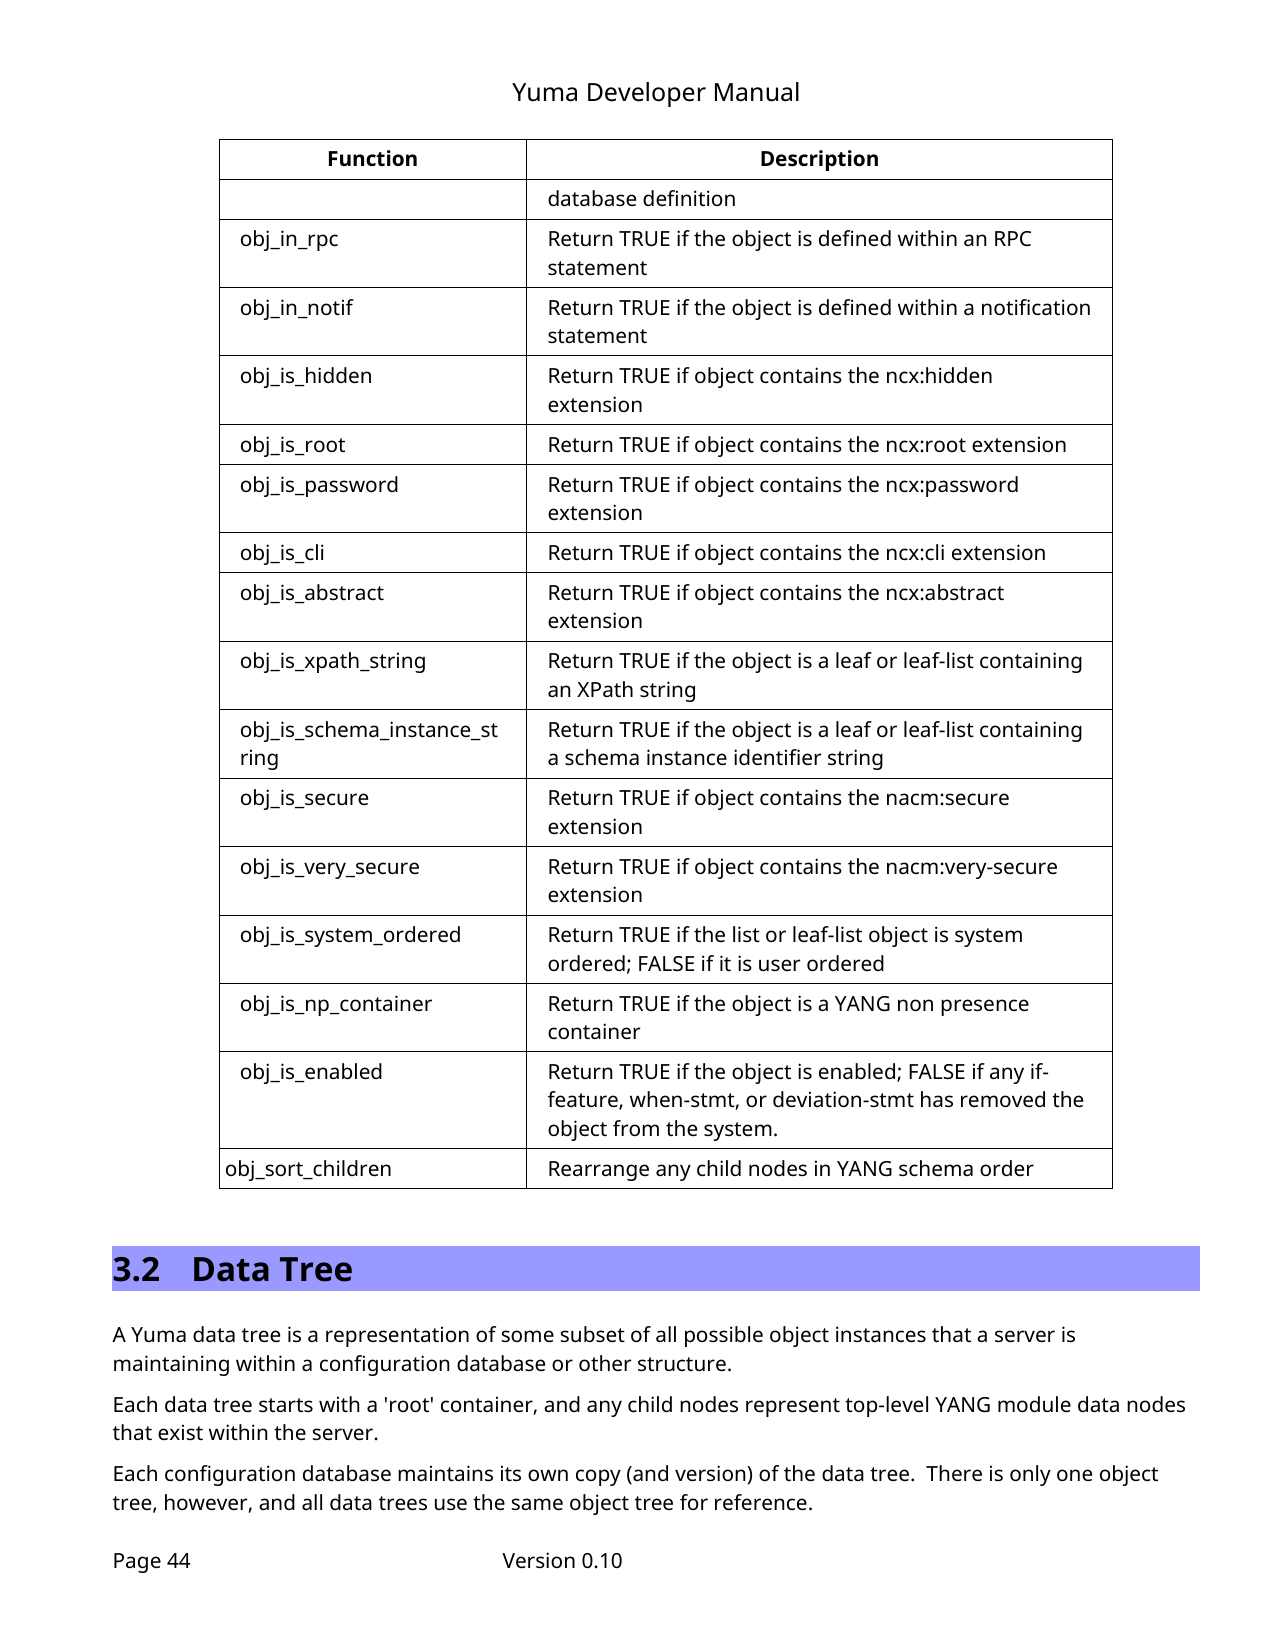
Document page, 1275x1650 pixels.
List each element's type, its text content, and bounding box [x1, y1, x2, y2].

table_cell obj_is_password [220, 465, 526, 532]
table_cell Return TRUE if the object is a leaf or leaf-list containing a schema instance identifier string [527, 710, 1112, 778]
text A Yuma data tree is a representation of some subset of all possible object instances that a server is maintaining within a configuration database or other structure. [112, 1321, 1200, 1377]
table_cell Return TRUE if object contains the ncx:password extension [527, 465, 1112, 532]
table_cell Return TRUE if object contains the nacm:secure extension [527, 779, 1112, 846]
table_header Description [527, 140, 1112, 178]
table_cell Return TRUE if the list or leaf-list object is system ordered; FALSE if it is user ordered [527, 916, 1112, 983]
table_cell obj_is_np_container [220, 984, 526, 1051]
text Each configuration database maintains its own copy (and version) of the data tree. There is only one object tree, however, and all data trees use the same object tree for reference. [112, 1459, 1200, 1516]
table_cell obj_is_root [220, 425, 526, 464]
table_cell Return TRUE if object contains the ncx:hidden extension [527, 356, 1112, 424]
text Each data tree starts with a 'root' container, and any child nodes represent top-level YANG module data nodes that exist within the server. [112, 1390, 1200, 1447]
table_cell [220, 180, 526, 218]
table_cell obj_is_cli [220, 533, 526, 572]
table_cell Return TRUE if the object is a YANG non presence container [527, 984, 1112, 1051]
table_cell obj_sort_children [220, 1149, 526, 1188]
table_cell obj_is_enabled [220, 1052, 526, 1148]
table_cell obj_is_secure [220, 779, 526, 846]
table_cell Return TRUE if the object is defined within a notification statement [527, 288, 1112, 355]
table_cell obj_is_xpath_string [220, 642, 526, 709]
table_cell Return TRUE if the object is enabled; FALSE if any if-feature, when-stmt, or deviation-stmt has removed the object from the system. [527, 1052, 1112, 1148]
table_cell Return TRUE if object contains the ncx:cli extension [527, 533, 1112, 572]
table_cell Return TRUE if object contains the nacm:very-secure extension [527, 847, 1112, 914]
table_cell obj_is_schema_instance_string [220, 710, 526, 778]
table_header Function [220, 140, 526, 178]
table_cell Rearrange any child nodes in YANG schema order [527, 1149, 1112, 1188]
table_cell Return TRUE if object contains the ncx:root extension [527, 425, 1112, 464]
table_cell obj_in_notif [220, 288, 526, 355]
table_cell Return TRUE if object contains the ncx:abstract extension [527, 573, 1112, 641]
table_cell Return TRUE if the object is a leaf or leaf-list containing an XPath string [527, 642, 1112, 709]
table_cell obj_is_system_ordered [220, 916, 526, 983]
table_cell database definition [527, 180, 1112, 218]
subtitle Data Tree [112, 1246, 1200, 1291]
table_cell obj_is_hidden [220, 356, 526, 424]
table_cell obj_is_very_secure [220, 847, 526, 914]
table_cell obj_is_abstract [220, 573, 526, 641]
table_cell Return TRUE if the object is defined within an RPC statement [527, 220, 1112, 287]
table_cell obj_in_rpc [220, 220, 526, 287]
